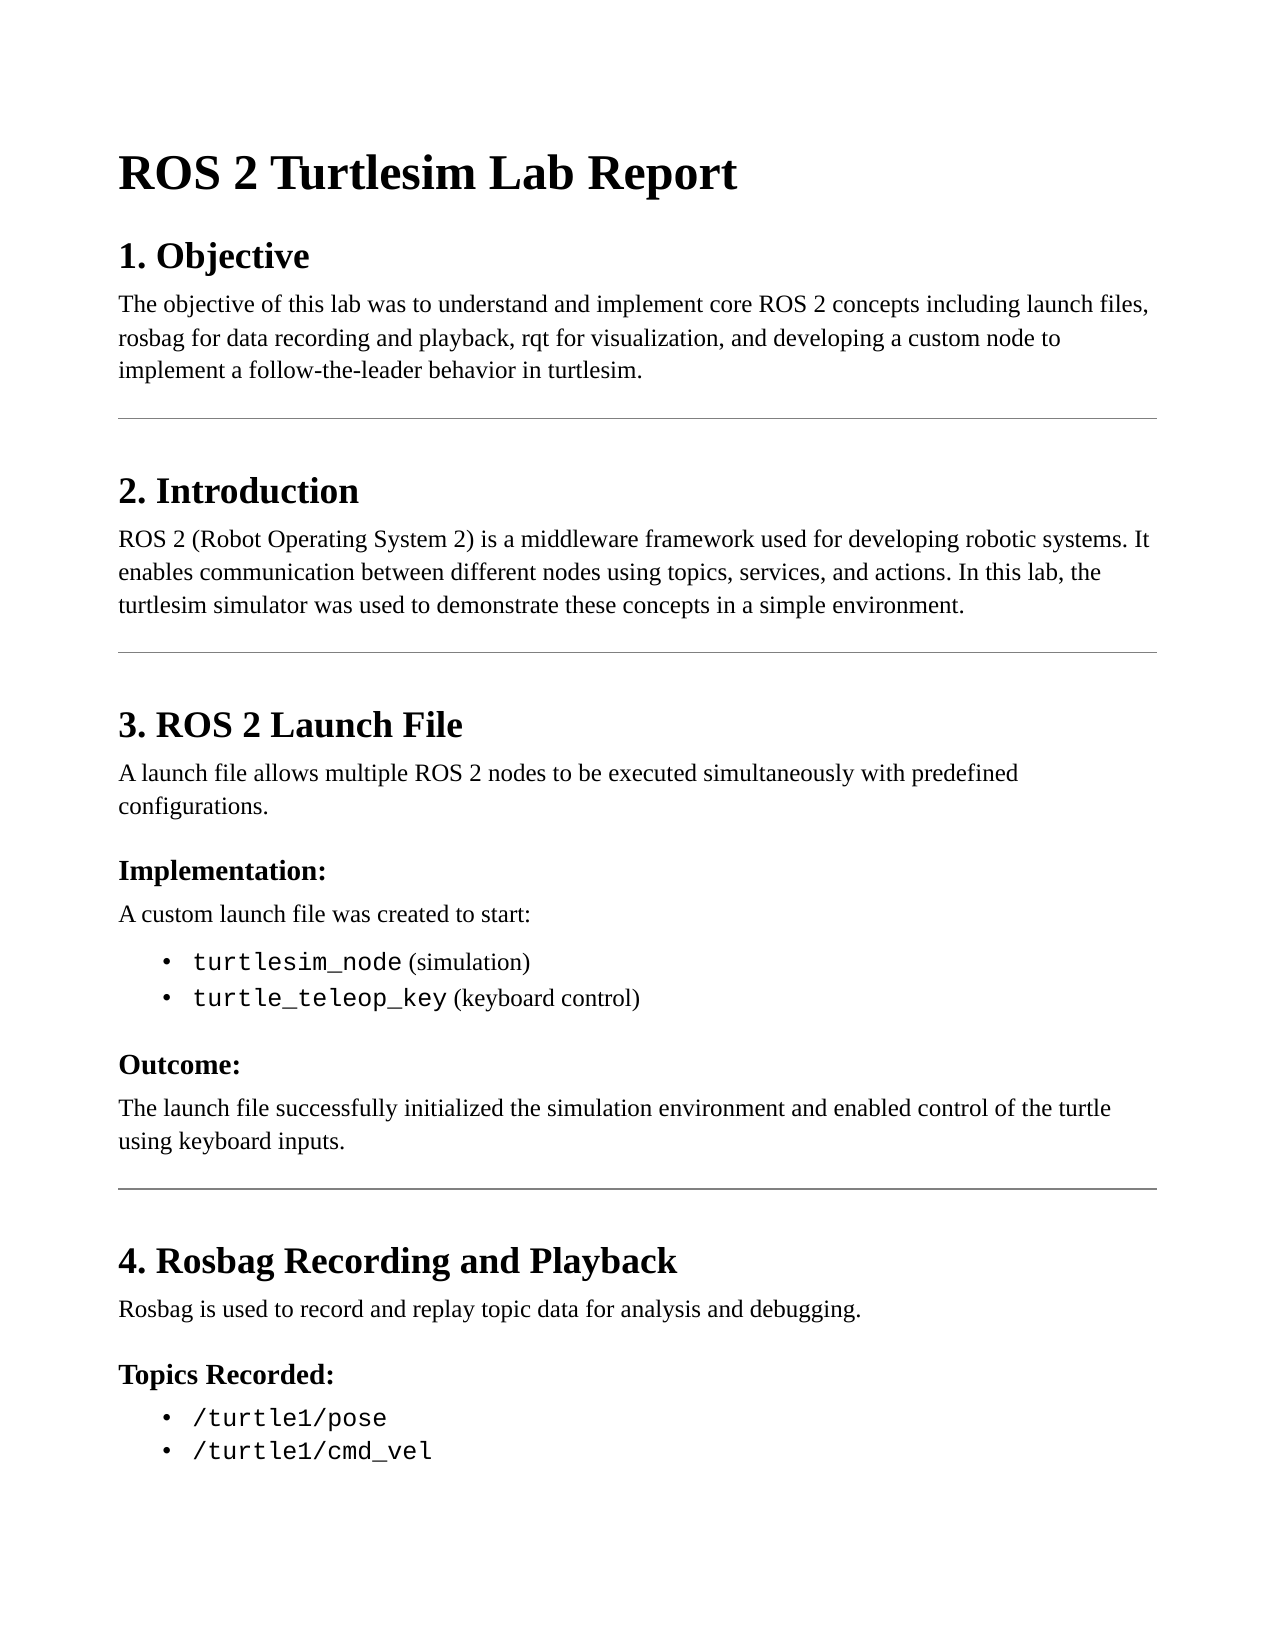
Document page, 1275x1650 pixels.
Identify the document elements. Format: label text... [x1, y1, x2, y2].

list turtle_teleop_key (keyboard control) [162, 983, 1157, 1013]
text ROS 2 (Robot Operating System 2) is a middleware framework used for developing robotic systems. It enables communication between different nodes using topics, services, and actions. In this lab, the turtlesim simulator was used to demonstrate these concepts in a simple environment. [118, 524, 1157, 619]
subtitle Outcome: [118, 1047, 1157, 1081]
text A custom launch file was created to start: [118, 899, 1157, 928]
text The objective of this lab was to understand and implement core ROS 2 concepts including launch files, rosbag for data recording and playback, rqt for visualization, and developing a custom node to implement a follow-the-leader behavior in turtlesim. [118, 289, 1157, 384]
list turtlesim_node (simulation) [162, 947, 1157, 978]
subtitle Implementation: [118, 853, 1157, 887]
subtitle 1. Objective [118, 234, 1157, 277]
subtitle 3. ROS 2 Launch File [118, 703, 1157, 746]
list /turtle1/cmd_vel [162, 1438, 1157, 1467]
text Rosbag is used to record and replay topic data for analysis and debugging. [118, 1294, 1157, 1323]
subtitle Topics Recorded: [118, 1357, 1157, 1390]
subtitle 4. Rosbag Recording and Playback [118, 1239, 1157, 1282]
subtitle ROS 2 Turtlesim Lab Report [118, 143, 1157, 201]
subtitle 2. Introduction [118, 468, 1157, 511]
list /turtle1/pose [162, 1403, 1157, 1434]
text The launch file successfully initialized the simulation environment and enabled control of the turtle using keyboard inputs. [118, 1093, 1157, 1155]
text A launch file allows multiple ROS 2 nodes to be executed simultaneously with predefined configurations. [118, 758, 1157, 820]
